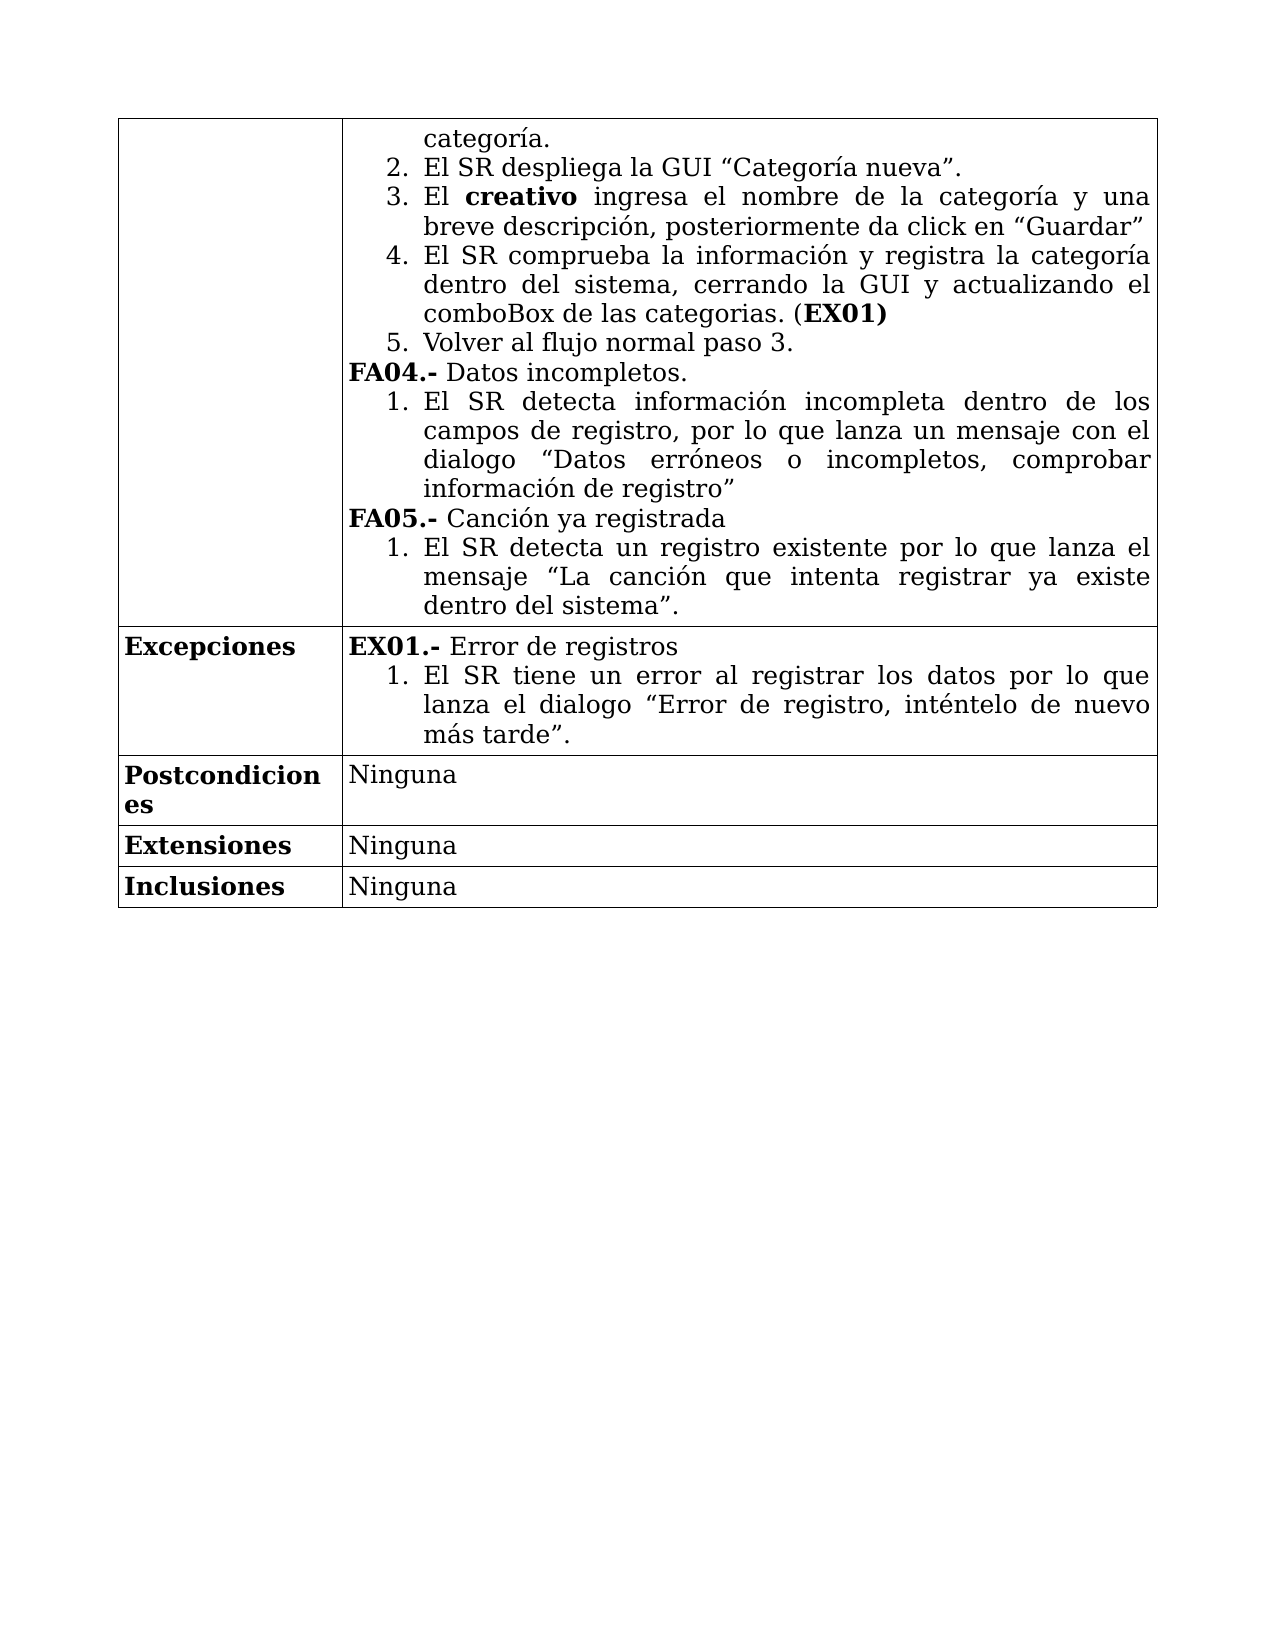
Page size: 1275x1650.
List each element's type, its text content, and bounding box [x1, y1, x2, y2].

table_cell Excepciones [119, 627, 342, 755]
table_cell Postcondiciones [119, 756, 342, 825]
table_cell [119, 119, 342, 626]
table_cell Ninguna [343, 826, 1157, 866]
table_cell Inclusiones [119, 867, 342, 907]
table_cell Extensiones [119, 826, 342, 866]
table_cell Ninguna [343, 756, 1157, 825]
table_cell Ninguna [343, 867, 1157, 907]
table_cell FA01.- Registrar nuevo artista. El creativo da clic en el botón “+” junto al campo artista. El SR despliega la GUI “Artista nuevo”. El creativo ingresa el nombre del artista y da click en “Guardar” El SR comprueba la información y registra al artista dentro del sistema, cerrando la GUI y actualizando el comboBox de los artistas. (EX01) Fin del CU. FA02.- Registrar nuevo género. El creativo da clic en el botón “+” junto al campo género. El SR despliega la GUI “Género nuevo”. El creativo ingresa el nombre del género y da click en “Guardar” El SR comprueba la información y registra el género dentro del sistema, cerrando la GUI y actualizando el comboBox de los géneros (EX01) volver al paso 3. FA03.- Registrar nueva categoría El creativo da clic en el botón “+” junto al campo categoría. El SR despliega la GUI “Categoría nueva”. El creativo ingresa el nombre de la categoría y una breve descripción, posteriormente da click en “Guardar” El SR comprueba la información y registra la categoría dentro del sistema, cerrando la GUI y actualizando el comboBox de las categorias. (EX01) Volver al flujo normal paso 3. FA04.- Datos incompletos. El SR detecta información incompleta dentro de los campos de registro, por lo que lanza un mensaje con el dialogo “Datos erróneos o incompletos, comprobar información de registro” FA05.- Canción ya registrada El SR detecta un registro existente por lo que lanza el mensaje “La canción que intenta registrar ya existe dentro del sistema”. [343, 119, 1157, 626]
table_cell EX01.- Error de registros El SR tiene un error al registrar los datos por lo que lanza el dialogo “Error de registro, inténtelo de nuevo más tarde”. [343, 627, 1157, 755]
